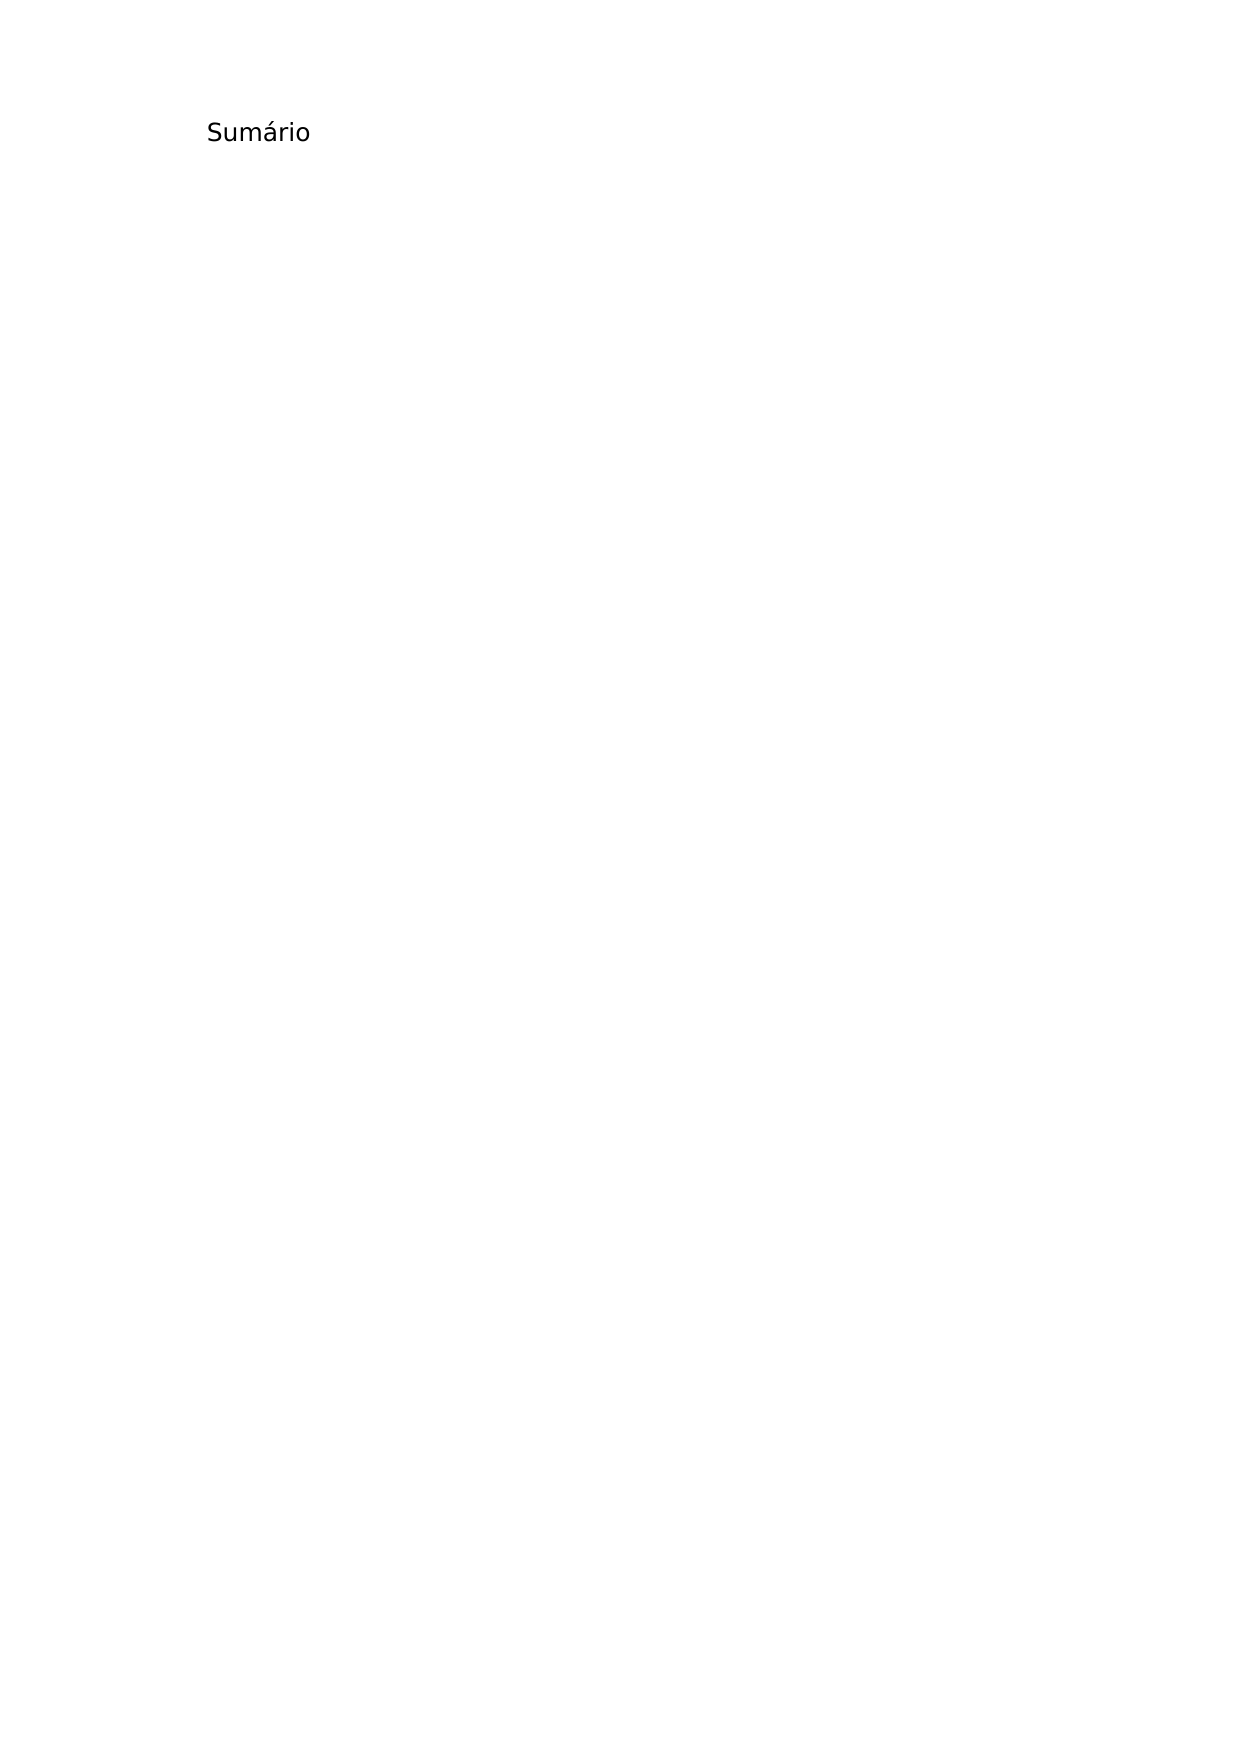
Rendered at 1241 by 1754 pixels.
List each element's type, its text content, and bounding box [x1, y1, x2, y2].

text Sumário [118, 118, 1122, 147]
